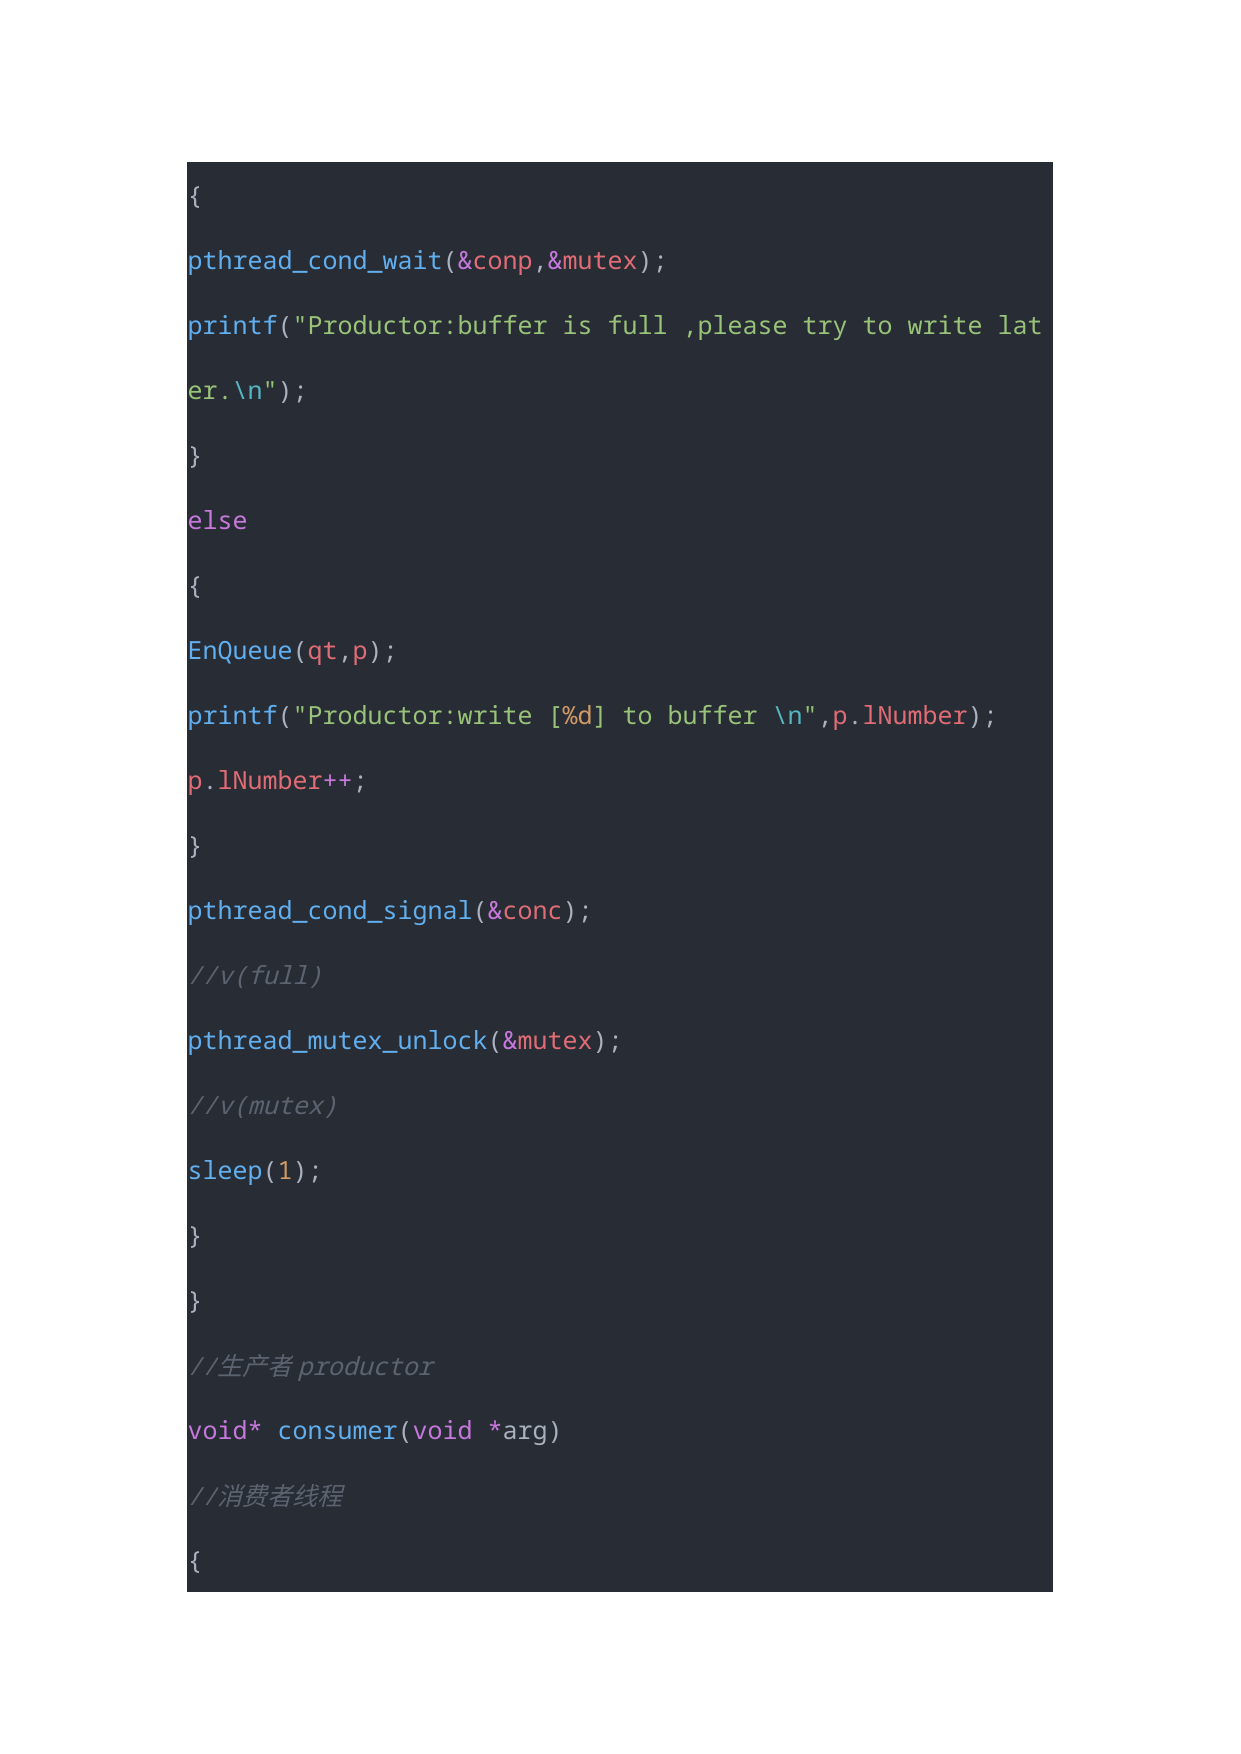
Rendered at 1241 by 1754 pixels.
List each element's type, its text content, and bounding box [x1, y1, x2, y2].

text EnQueue(qt,p); [187, 617, 1053, 682]
text //v(mutex) [187, 1072, 1053, 1137]
text } [187, 1202, 1053, 1267]
text } [187, 812, 1053, 877]
text } [187, 422, 1053, 487]
text sleep(1); [187, 1137, 1053, 1202]
text { [187, 1527, 1053, 1592]
text //v(full) [187, 942, 1053, 1007]
text printf("Productor:write [%d] to buffer \n",p.lNumber); [187, 682, 1053, 747]
text printf("Productor:buffer is full ,please try to write later.\n"); [187, 292, 1053, 422]
text p.lNumber++; [187, 747, 1053, 812]
text pthread_cond_wait(&conp,&mutex); [187, 227, 1053, 292]
text { [187, 162, 1053, 227]
text //生产者productor [187, 1332, 1053, 1397]
text { [187, 552, 1053, 617]
text void* consumer(void *arg) [187, 1397, 1053, 1462]
text pthread_mutex_unlock(&mutex); [187, 1007, 1053, 1072]
text } [187, 1267, 1053, 1332]
text else [187, 487, 1053, 552]
text //消费者线程 [187, 1462, 1053, 1527]
text pthread_cond_signal(&conc); [187, 877, 1053, 942]
